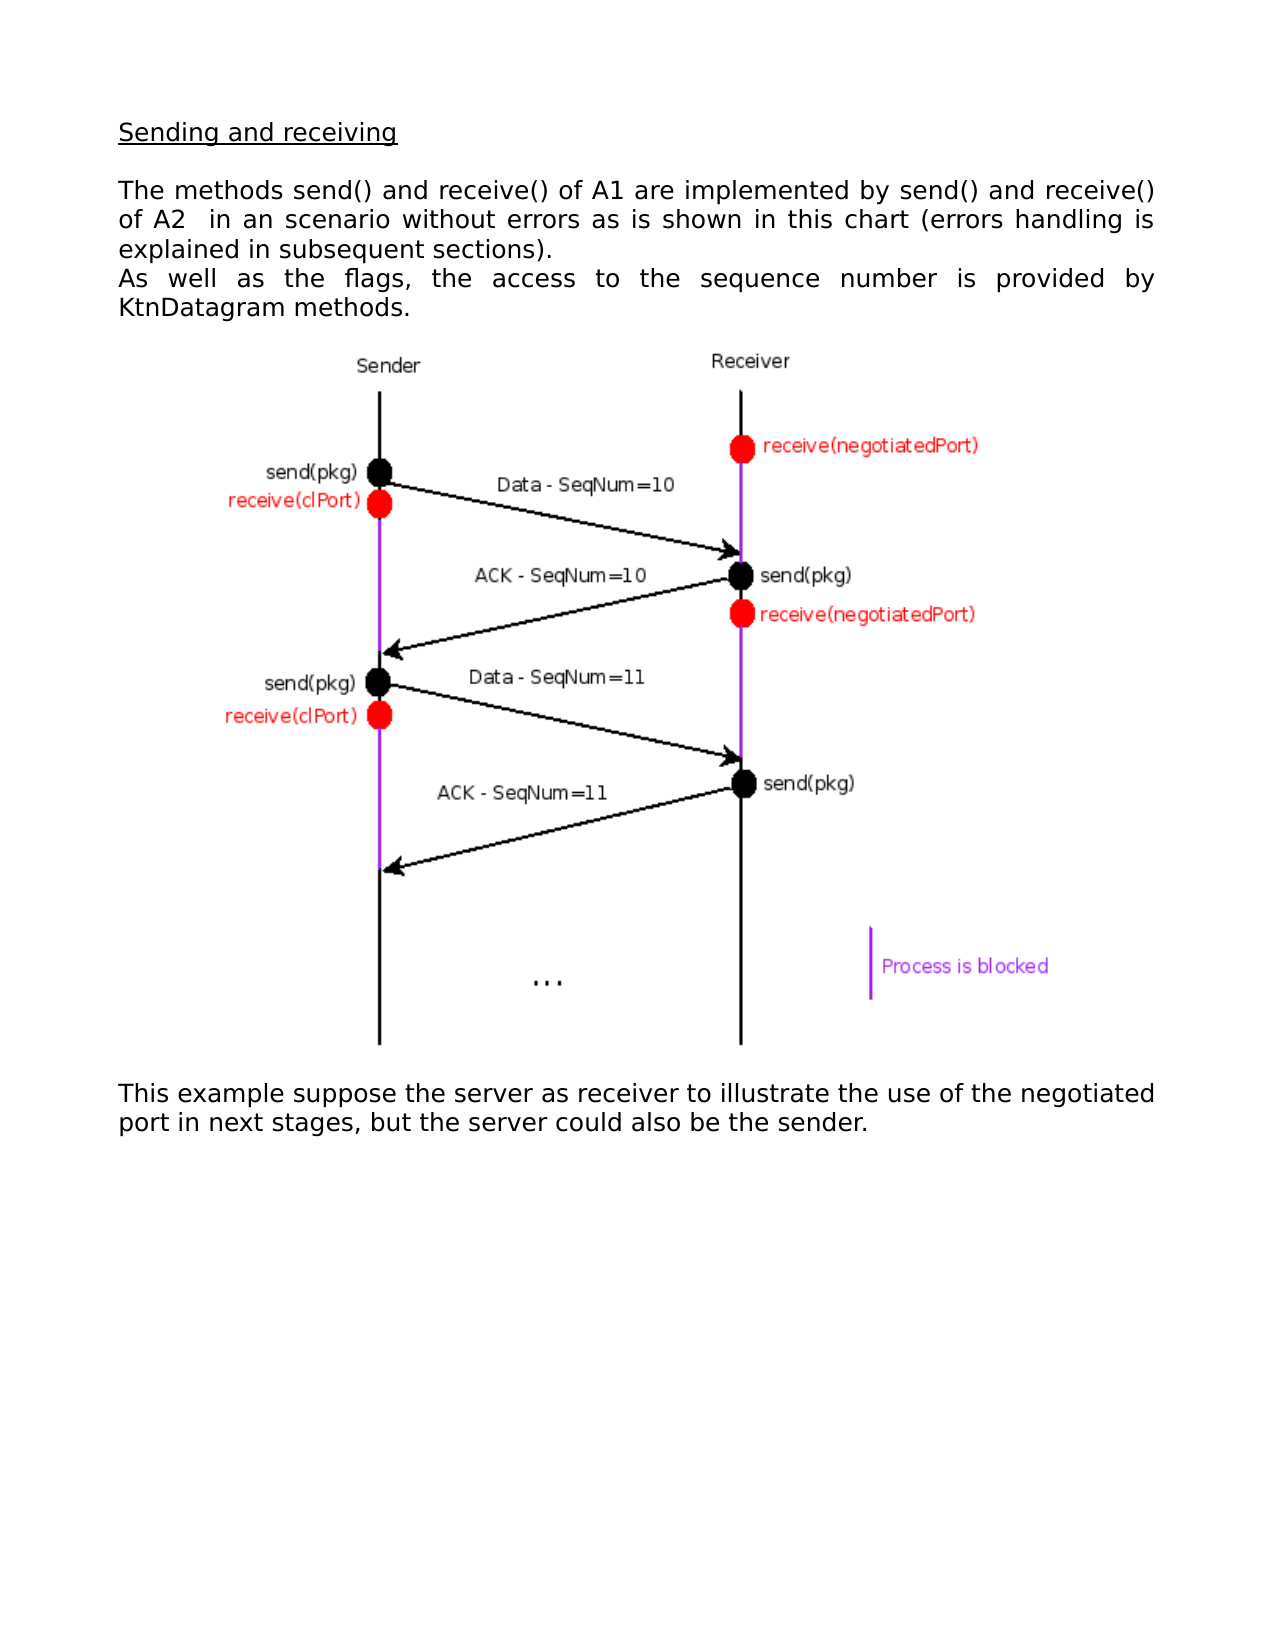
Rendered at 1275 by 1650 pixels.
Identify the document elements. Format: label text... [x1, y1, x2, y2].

text The methods send() and receive() of A1 are implemented by send() and receive() of A2 in an scenario without errors as is shown in this chart (errors handling is explained in subsequent sections). [118, 176, 1157, 264]
picture [225, 351, 1050, 1050]
text This example suppose the server as receiver to illustrate the use of the negotiated port in next stages, but the server could also be the sender. [118, 1079, 1157, 1137]
text As well as the flags, the access to the sequence number is provided by KtnDatagram methods. [118, 264, 1157, 322]
text Sending and receiving [118, 118, 1157, 147]
